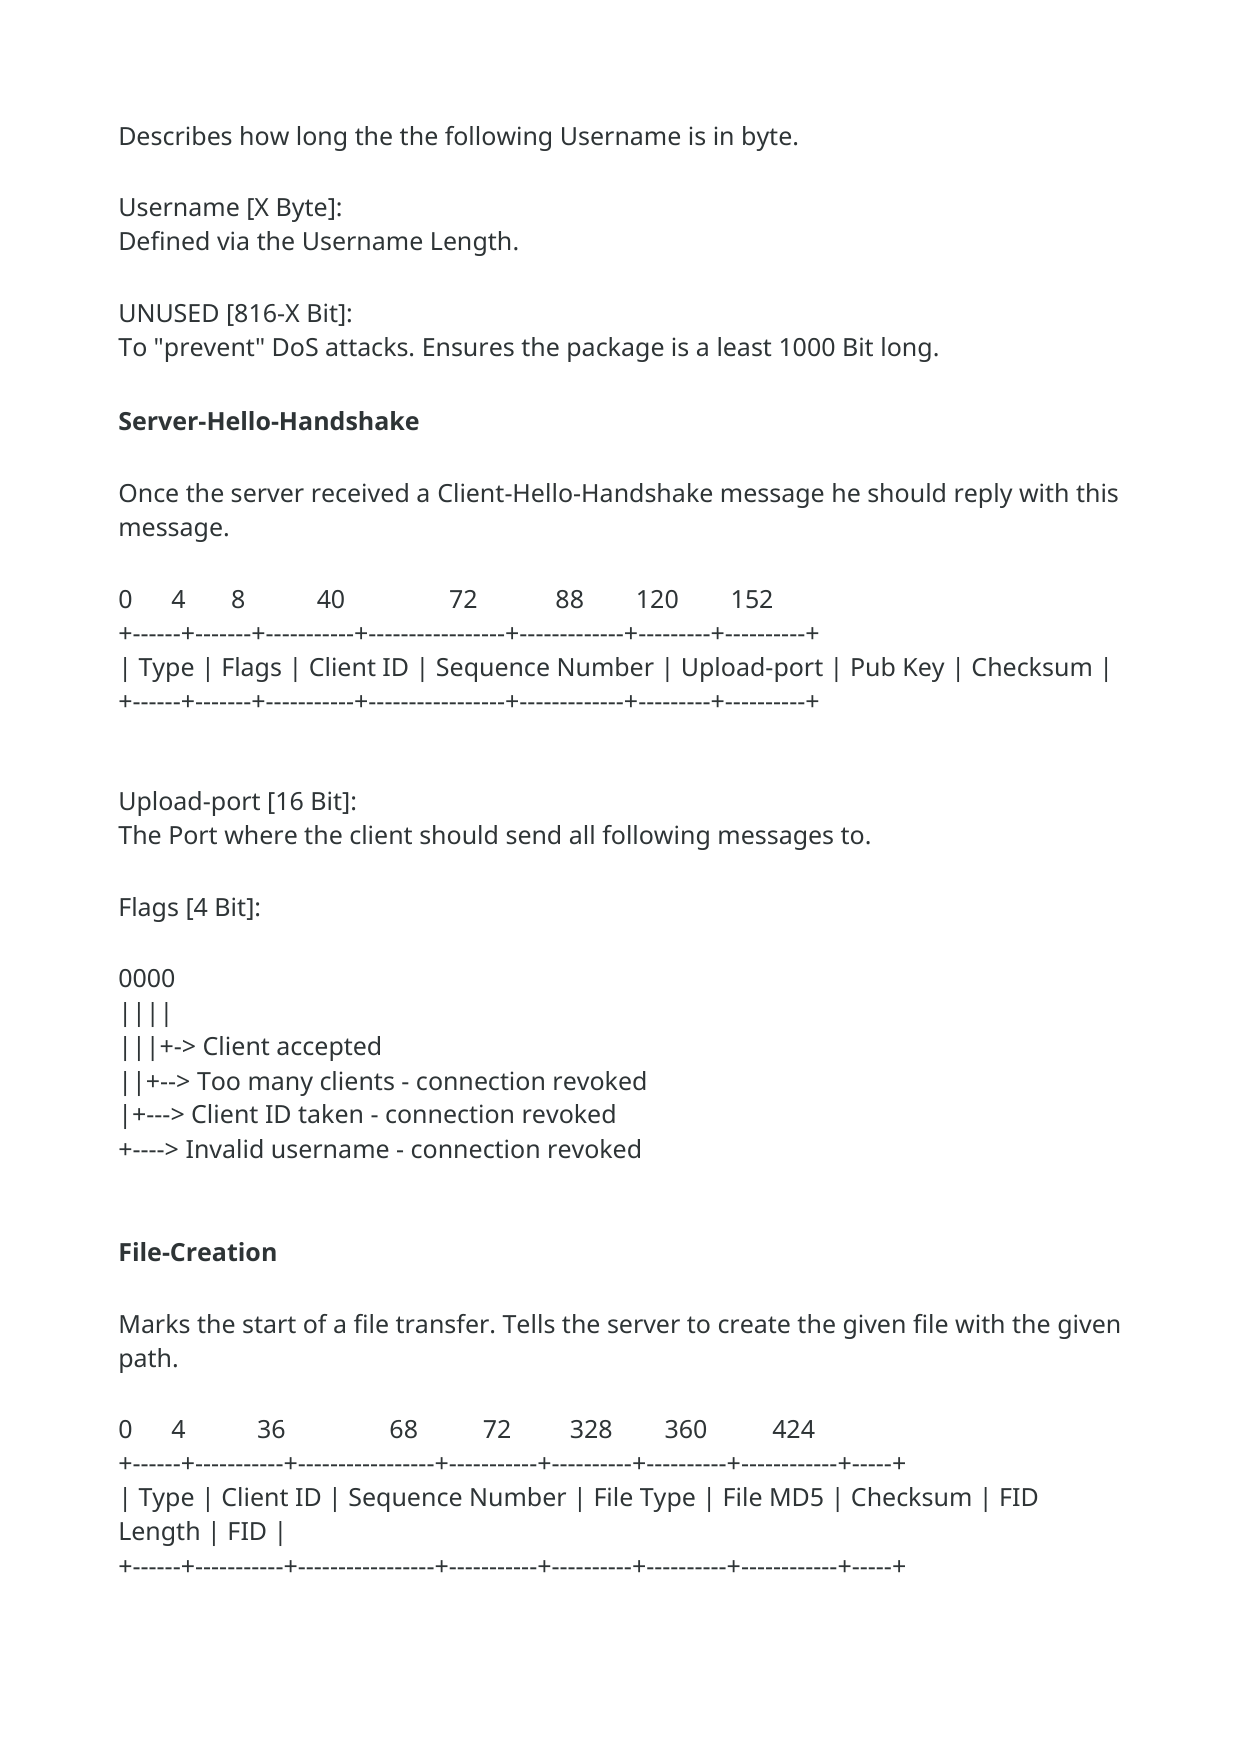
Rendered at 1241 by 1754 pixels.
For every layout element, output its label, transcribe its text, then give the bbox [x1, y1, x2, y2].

text UNUSED [816-X Bit]: To "prevent" DoS attacks. Ensures the package is a least 1000 Bit long. [118, 295, 1122, 363]
text ||+--> Too many clients - connection revoked [118, 1063, 1122, 1097]
text +----> Invalid username - connection revoked [118, 1131, 1122, 1165]
text +------+-----------+-----------------+-----------+----------+----------+------------+-----+ [118, 1446, 1122, 1480]
text 0 4 8 40 72 88 120 152 [118, 581, 1122, 615]
text | Type | Client ID | Sequence Number | File Type | File MD5 | Checksum | FID Length | FID | [118, 1480, 1122, 1548]
text +------+-----------+-----------------+-----------+----------+----------+------------+-----+ [118, 1548, 1122, 1582]
text Marks the start of a file transfer. Tells the server to create the given file with the given path. [118, 1306, 1122, 1374]
text |||| [118, 995, 1122, 1029]
text +------+-------+-----------+-----------------+-------------+---------+----------+ [118, 615, 1122, 649]
text 0000 [118, 961, 1122, 995]
text 0 4 36 68 72 328 360 424 [118, 1412, 1122, 1446]
text |||+-> Client accepted [118, 1029, 1122, 1063]
text | Type | Flags | Client ID | Sequence Number | Upload-port | Pub Key | Checksum | [118, 649, 1122, 683]
text Flags [4 Bit]: [118, 889, 1122, 923]
text Once the server received a Client-Hello-Handshake message he should reply with this message. [118, 476, 1122, 544]
text Username [X Byte]: Defined via the Username Length. [118, 190, 1122, 258]
text Server-Hello-Handshake [118, 404, 1122, 438]
text +------+-------+-----------+-----------------+-------------+---------+----------+ [118, 683, 1122, 717]
text Upload-port [16 Bit]: The Port where the client should send all following messages to. [118, 784, 1122, 852]
text Describes how long the the following Username is in byte. [118, 118, 1122, 152]
text File-Creation [118, 1235, 1122, 1269]
text |+---> Client ID taken - connection revoked [118, 1097, 1122, 1131]
